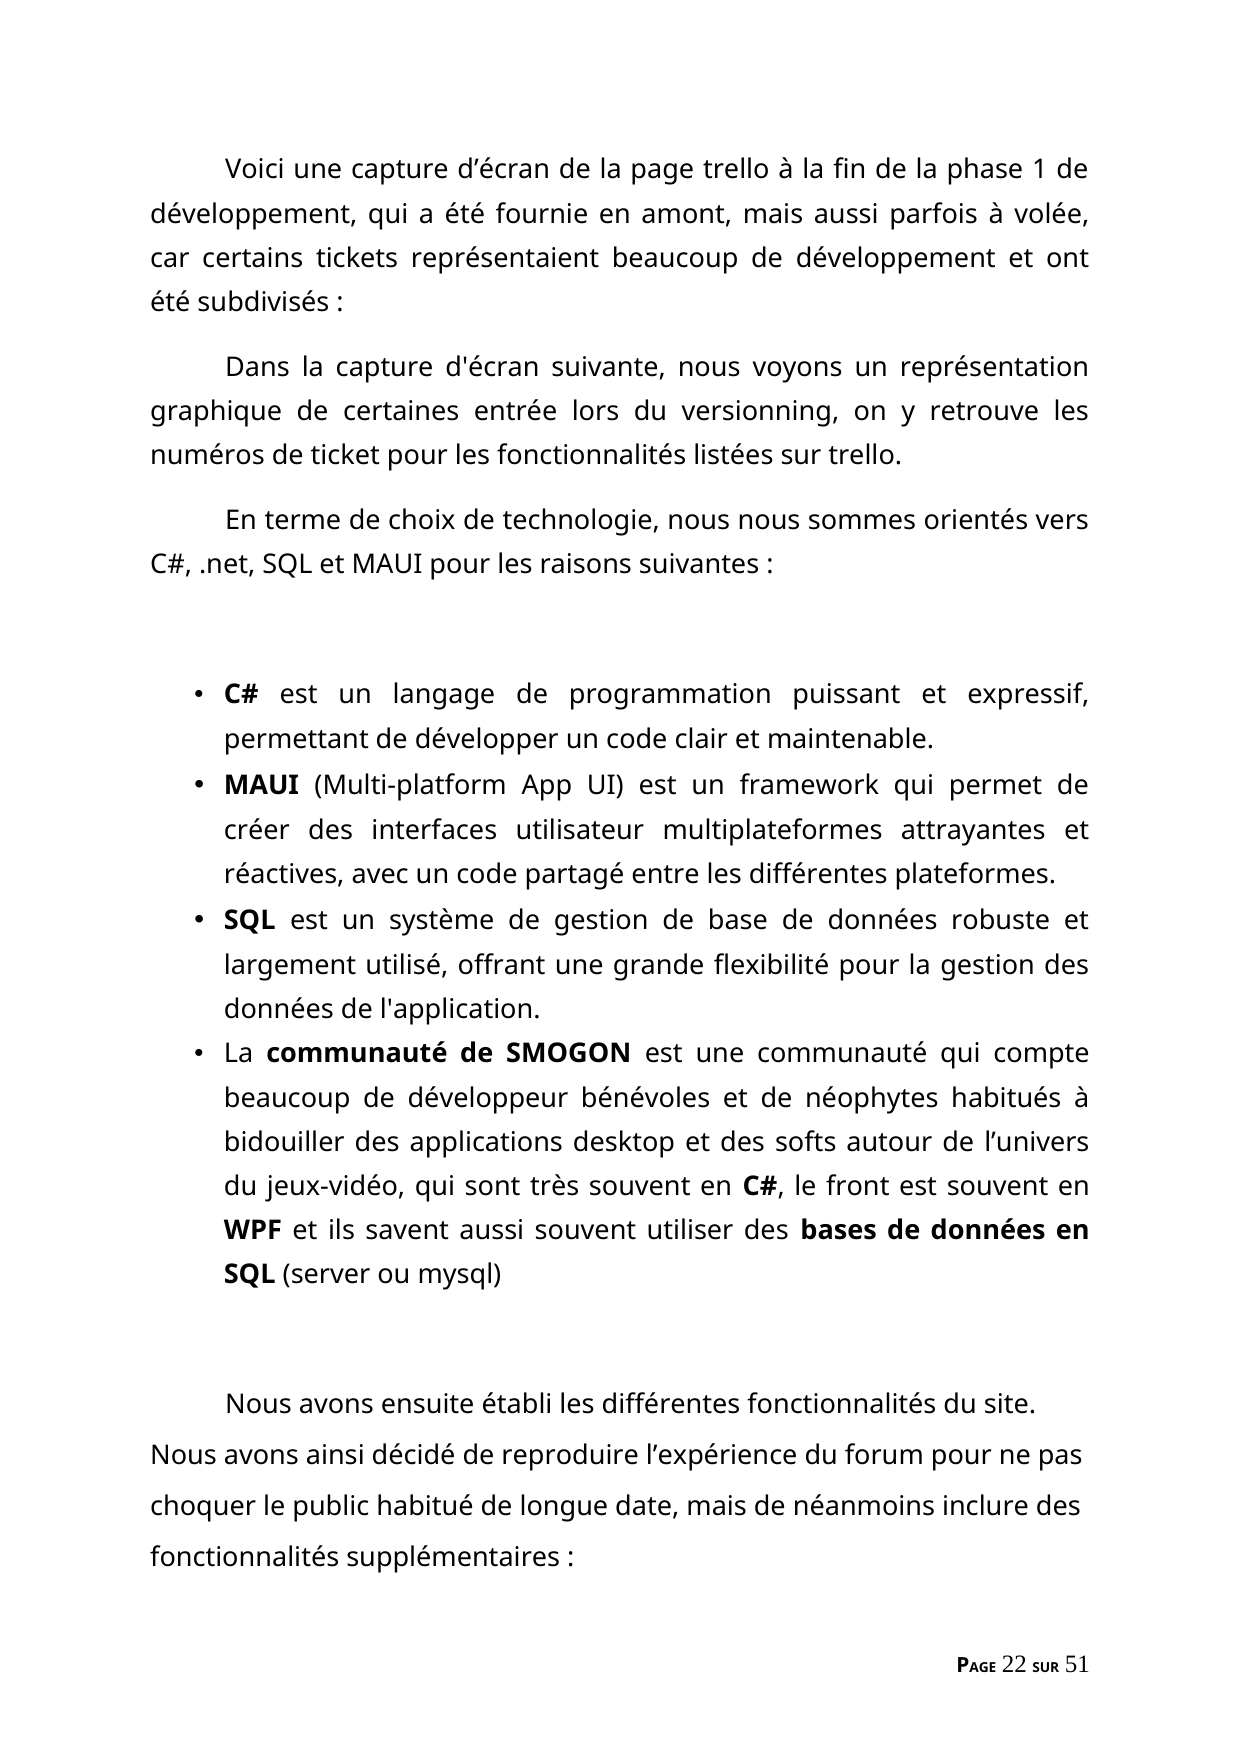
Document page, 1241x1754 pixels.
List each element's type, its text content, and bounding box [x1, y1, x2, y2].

text Nous avons ensuite établi les différentes fonctionnalités du site. Nous avons ainsi décidé de reproduire l’expérience du forum pour ne pas choquer le public habitué de longue date, mais de néanmoins inclure des fonctionnalités supplémentaires : [150, 1385, 1090, 1574]
list C# est un langage de programmation puissant et expressif, permettant de développer un code clair et maintenable. [194, 675, 1090, 756]
list SQL est un système de gestion de base de données robuste et largement utilisé, offrant une grande flexibilité pour la gestion des données de l'application. [194, 899, 1090, 1027]
text Voici une capture d’écran de la page trello à la fin de la phase 1 de développement, qui a été fournie en amont, mais aussi parfois à volée, car certains tickets représentaient beaucoup de développement et ont été subdivisés : [150, 150, 1090, 319]
text En terme de choix de technologie, nous nous sommes orientés vers C#, .net, SQL et MAUI pour les raisons suivantes : [150, 501, 1090, 582]
text Dans la capture d'écran suivante, nous voyons un représentation graphique de certaines entrée lors du versionning, on y retrouve les numéros de ticket pour les fonctionnalités listées sur trello. [150, 347, 1090, 473]
list MAUI (Multi-platform App UI) est un framework qui permet de créer des interfaces utilisateur multiplateformes attrayantes et réactives, avec un code partagé entre les différentes plateformes. [194, 763, 1090, 891]
list La communauté de SMOGON est une communauté qui compte beaucoup de développeur bénévoles et de néophytes habitués à bidouiller des applications desktop et des softs autour de l’univers du jeux-vidéo, qui sont très souvent en C#, le front est souvent en WPF et ils savent aussi souvent utiliser des bases de données en SQL (server ou mysql) [194, 1034, 1090, 1292]
